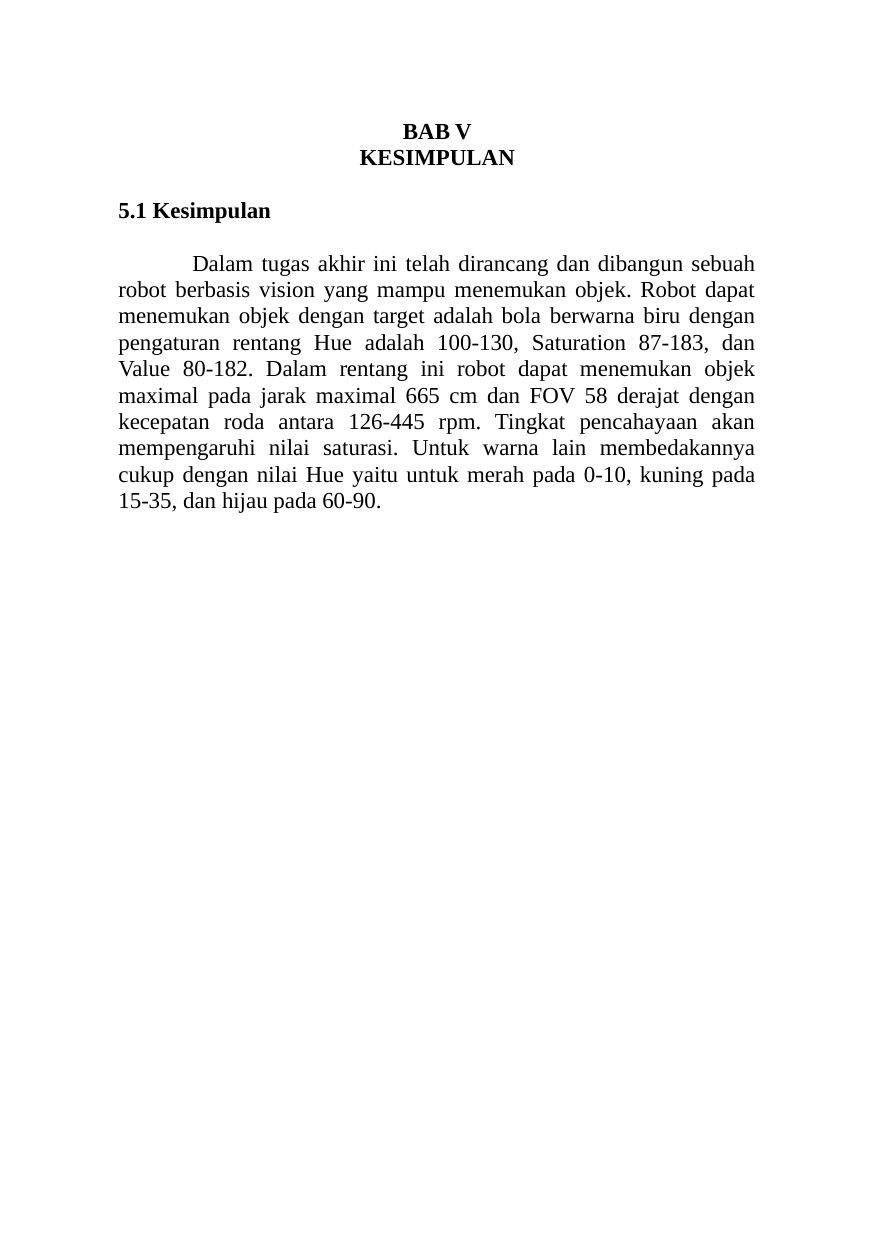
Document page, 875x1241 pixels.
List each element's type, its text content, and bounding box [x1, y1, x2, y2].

text KESIMPULAN [118, 144, 756, 171]
text 5.1 Kesimpulan [118, 197, 756, 223]
text BAB V [118, 118, 756, 144]
text Dalam tugas akhir ini telah dirancang dan dibangun sebuah robot berbasis vision yang mampu menemukan objek. Robot dapat menemukan objek dengan target adalah bola berwarna biru dengan pengaturan rentang Hue adalah 100-130, Saturation 87-183, dan Value 80-182. Dalam rentang ini robot dapat menemukan objek maximal pada jarak maximal 665 cm dan FOV 58 derajat dengan kecepatan roda antara 126-445 rpm. Tingkat pencahayaan akan mempengaruhi nilai saturasi. Untuk warna lain membedakannya cukup dengan nilai Hue yaitu untuk merah pada 0-10, kuning pada 15-35, dan hijau pada 60-90. [118, 250, 756, 513]
